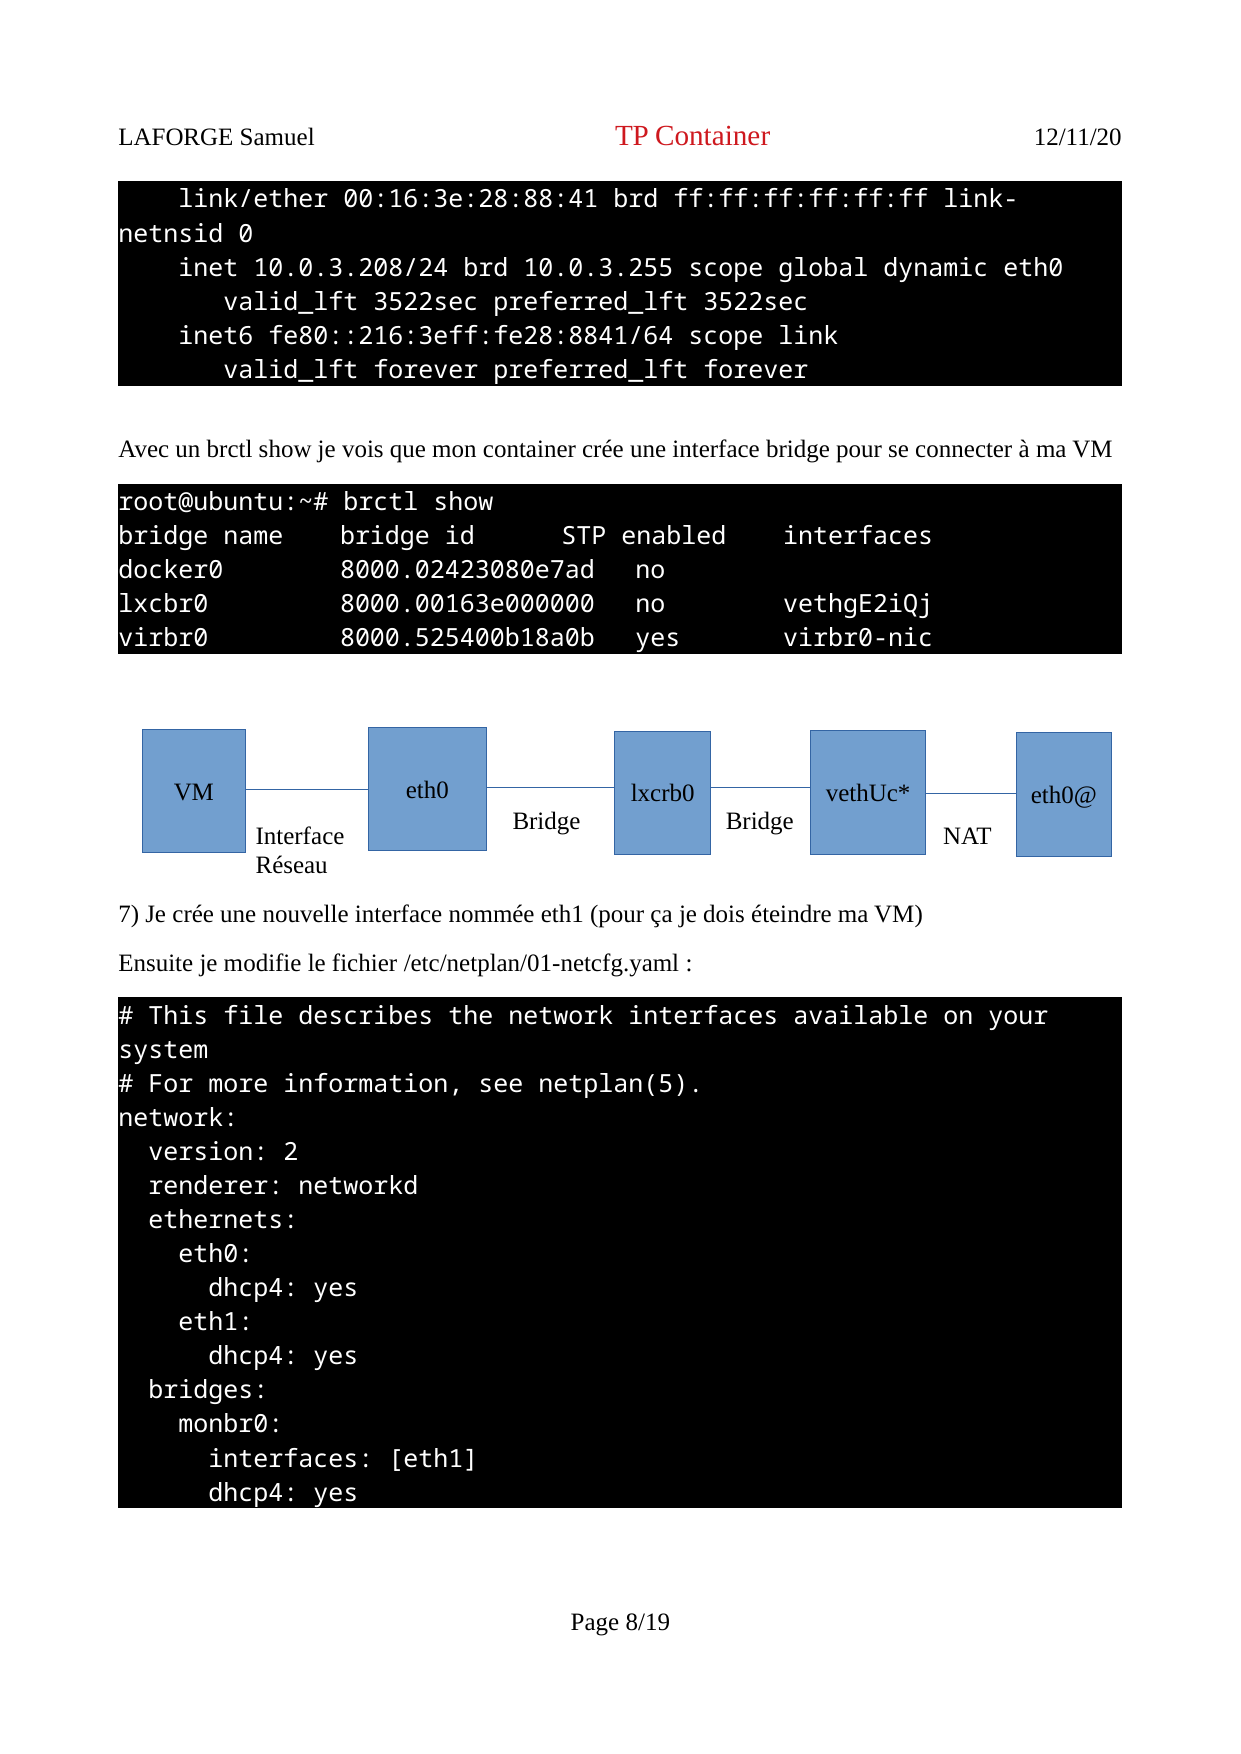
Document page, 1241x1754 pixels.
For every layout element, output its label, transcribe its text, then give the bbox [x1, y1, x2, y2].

text docker0 8000.02423080e7ad no [118, 552, 1122, 586]
text interfaces: [eth1] [118, 1440, 1122, 1474]
text # For more information, see netplan(5). [118, 1066, 1122, 1099]
text # This file describes the network interfaces available on your system [118, 997, 1122, 1066]
text eth1: [118, 1304, 1122, 1338]
text bridges: [118, 1372, 1122, 1406]
text dhcp4: yes [118, 1474, 1122, 1508]
text lxcbr0 8000.00163e000000 no vethgE2iQj [118, 586, 1122, 620]
text valid_lft 3522sec preferred_lft 3522sec [118, 283, 1122, 317]
text valid_lft forever preferred_lft forever [118, 351, 1122, 386]
text Ensuite je modifie le fichier /etc/netplan/01-netcfg.yaml : [118, 948, 1122, 977]
text link/ether 00:16:3e:28:88:41 brd ff:ff:ff:ff:ff:ff link-netnsid 0 [118, 181, 1122, 249]
text network: [118, 1099, 1122, 1134]
text virbr0 8000.525400b18a0b yes virbr0-nic [118, 620, 1122, 654]
text ethernets: [118, 1202, 1122, 1236]
text dhcp4: yes [118, 1270, 1122, 1304]
text 7) Je crée une nouvelle interface nommée eth1 (pour ça je dois éteindre ma VM) [118, 899, 1122, 928]
text bridge name bridge id STP enabled interfaces [118, 518, 1122, 552]
text renderer: networkd [118, 1168, 1122, 1202]
text eth0: [118, 1236, 1122, 1270]
text root@ubuntu:~# brctl show [118, 484, 1122, 518]
text inet 10.0.3.208/24 brd 10.0.3.255 scope global dynamic eth0 [118, 249, 1122, 283]
text version: 2 [118, 1134, 1122, 1168]
text monbr0: [118, 1406, 1122, 1440]
text dhcp4: yes [118, 1338, 1122, 1372]
text inet6 fe80::216:3eff:fe28:8841/64 scope link [118, 317, 1122, 351]
text Avec un brctl show je vois que mon container crée une interface bridge pour se connecter à ma VM [118, 434, 1122, 463]
